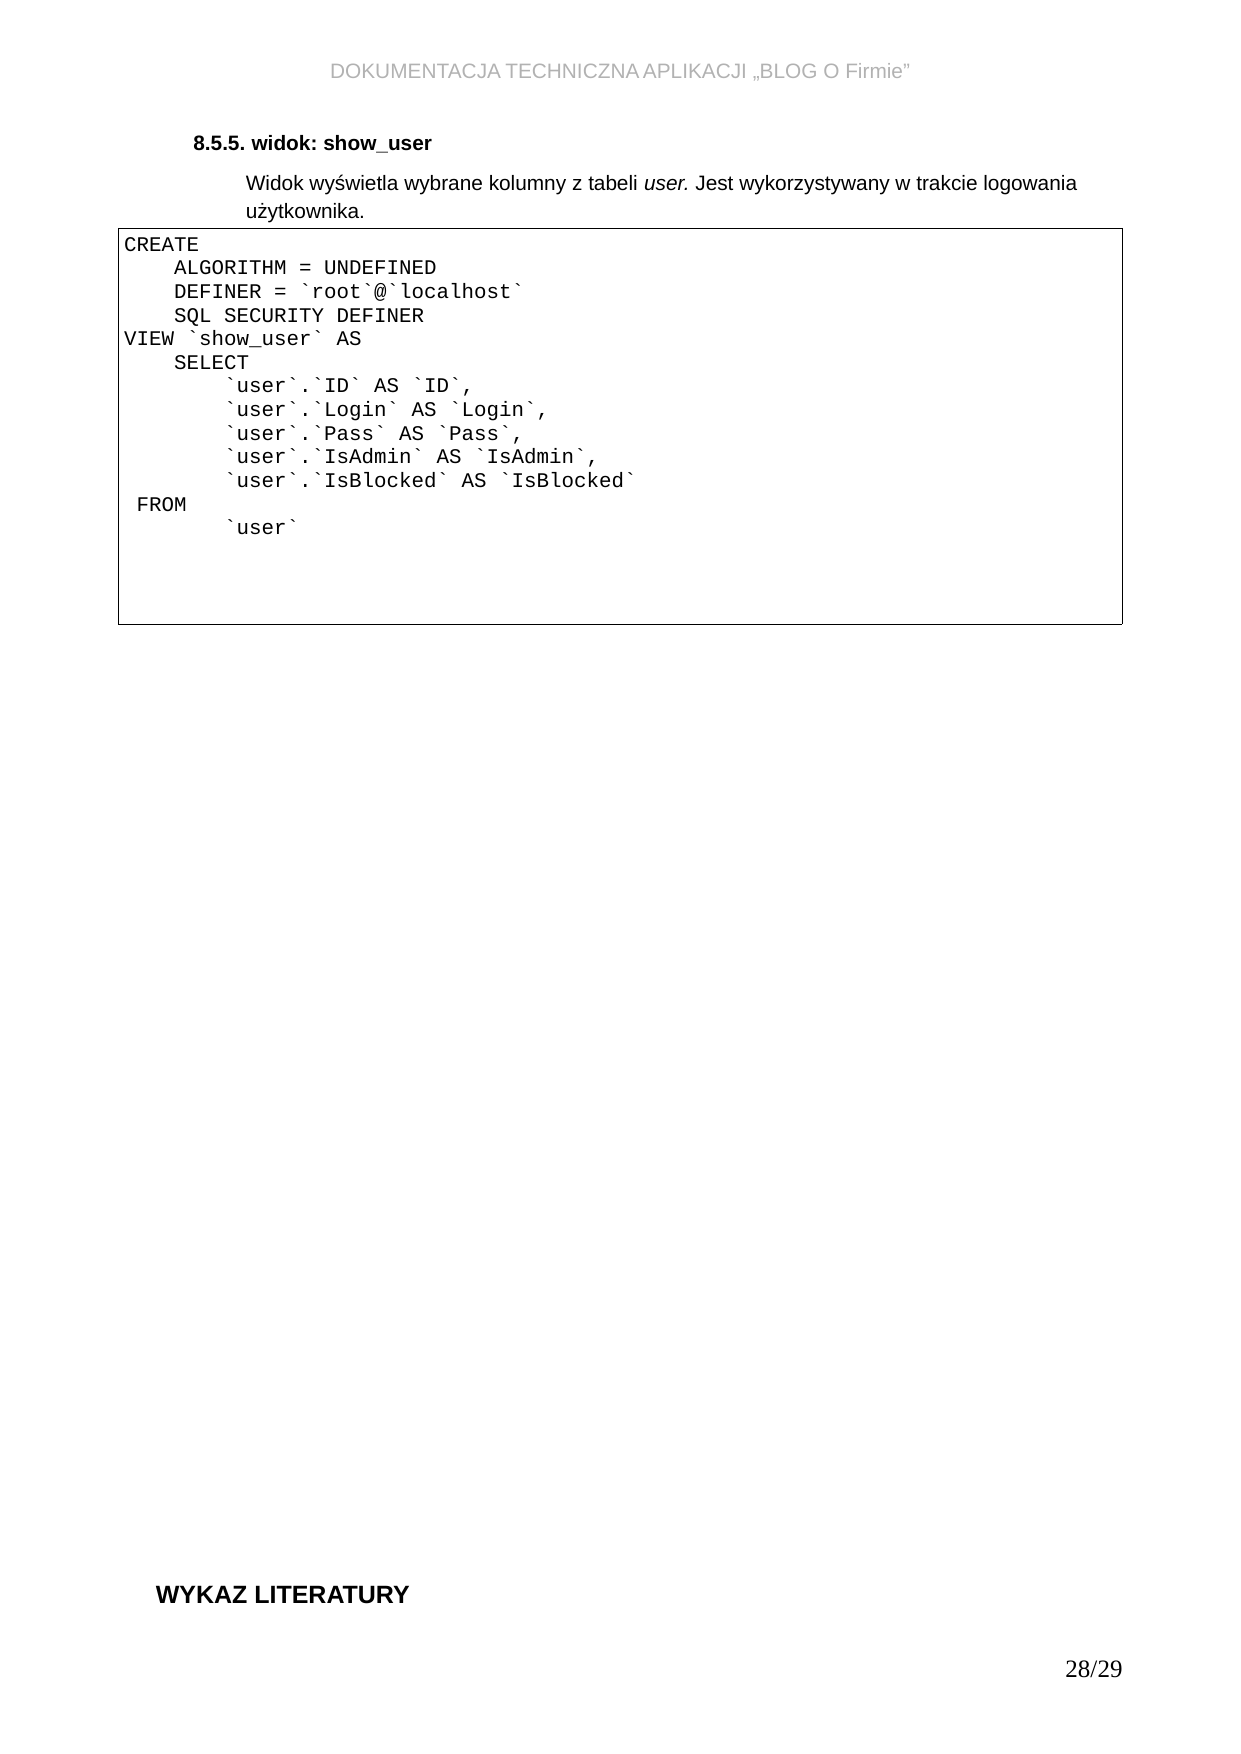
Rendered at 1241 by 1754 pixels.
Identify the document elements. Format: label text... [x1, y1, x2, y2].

list Widok wyświetla wybrane kolumny z tabeli user. Jest wykorzystywany w trakcie logowania użytkownika. [193, 170, 1122, 223]
table_header CREATE ALGORITHM = UNDEFINED DEFINER = `root`@`localhost` SQL SECURITY DEFINER VIEW `show_user` AS SELECT `user`.`ID` AS `ID`, `user`.`Login` AS `Login`, `user`.`Pass` AS `Pass`, `user`.`IsAdmin` AS `IsAdmin`, `user`.`IsBlocked` AS `IsBlocked` FROM `user` [119, 229, 1122, 624]
list Wykaz Literatury [118, 1580, 1122, 1608]
list widok: SHOW_USER [193, 130, 1122, 154]
